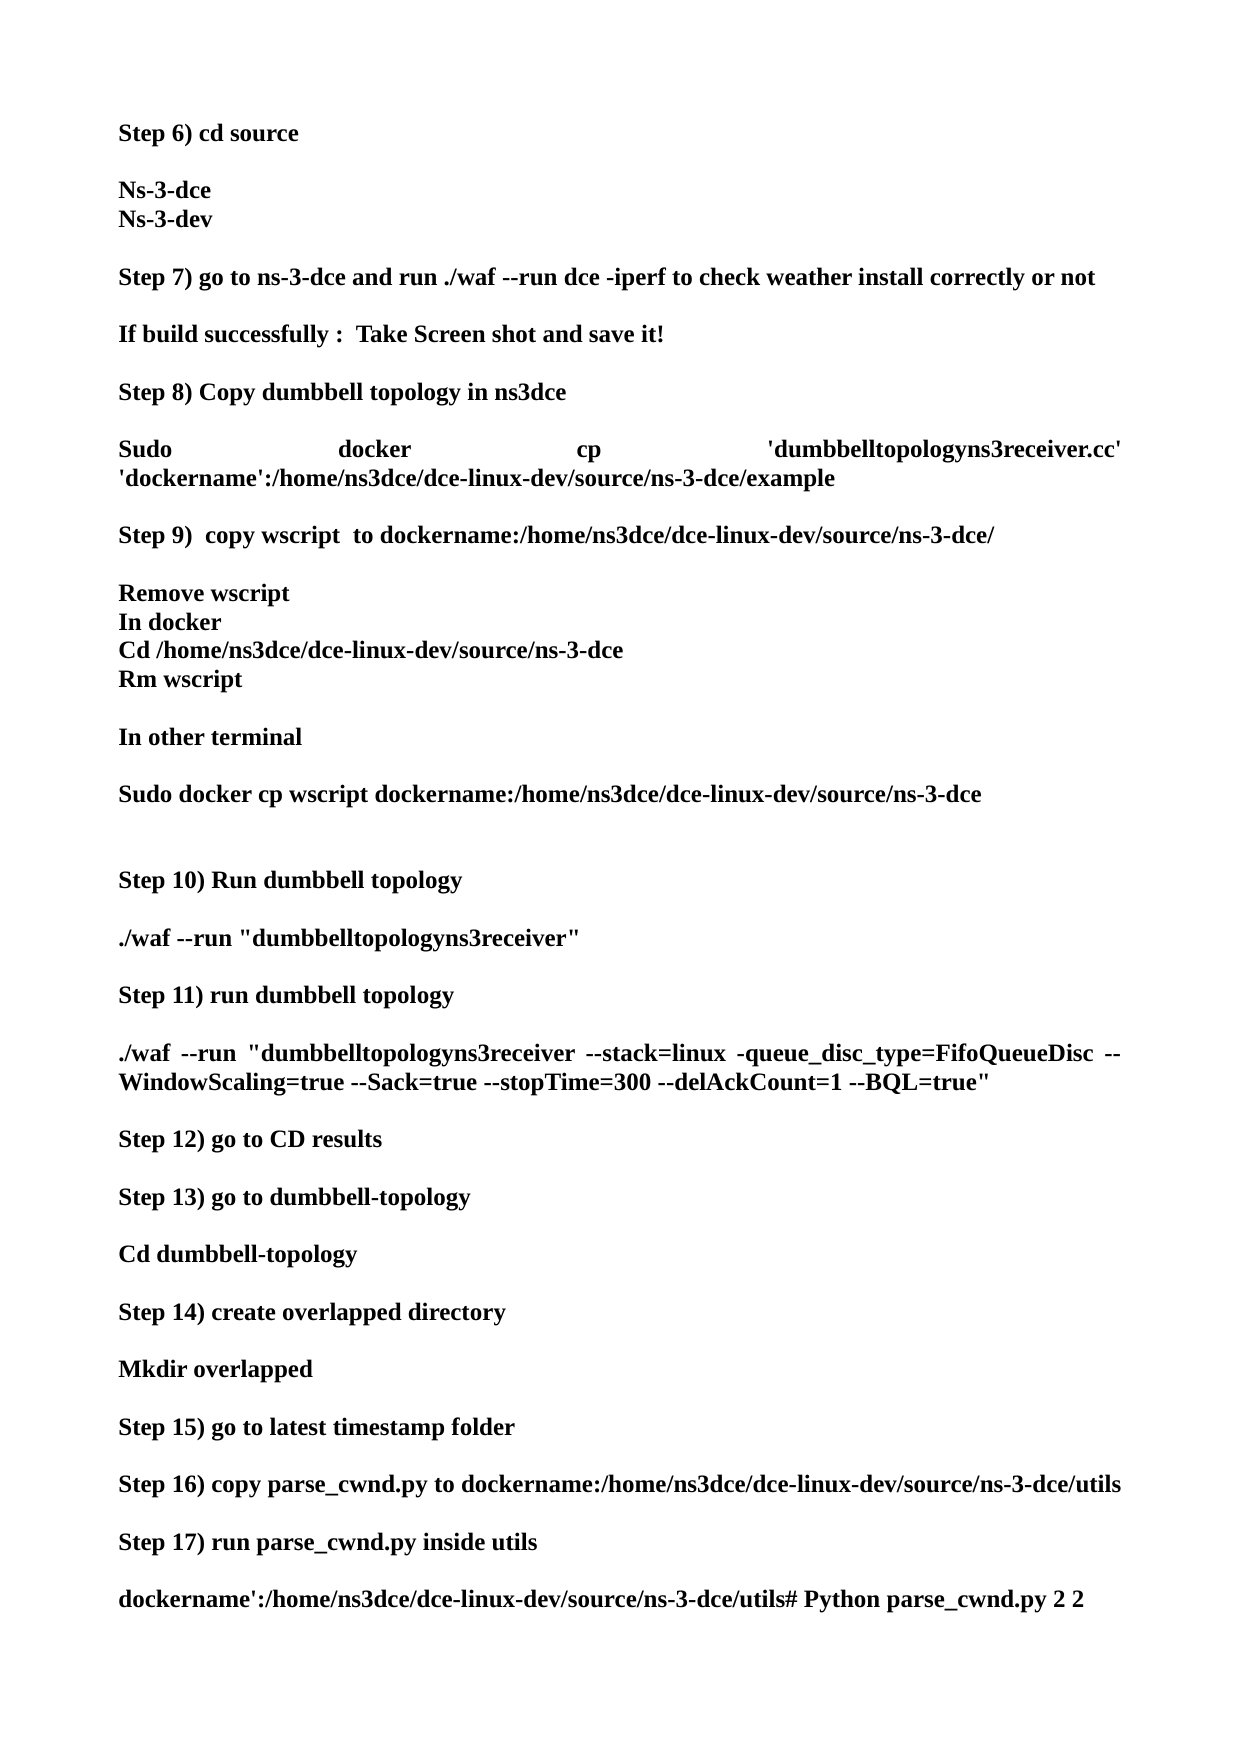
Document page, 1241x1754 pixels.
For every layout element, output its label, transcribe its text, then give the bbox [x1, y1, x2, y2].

text Step 14) create overlapped directory [118, 1297, 1122, 1326]
text Step 12) go to CD results [118, 1124, 1122, 1153]
text If build successfully : Take Screen shot and save it! [118, 319, 1122, 348]
text In other terminal [118, 722, 1122, 751]
text Step 7) go to ns-3-dce and run ./waf --run dce -iperf to check weather install correctly or not [118, 262, 1122, 291]
text Ns-3-dev [118, 204, 1122, 233]
text Step 17) run parse_cwnd.py inside utils [118, 1527, 1122, 1556]
text Cd dumbbell-topology [118, 1239, 1122, 1268]
text In docker [118, 607, 1122, 636]
text ./waf --run "dumbbelltopologyns3receiver --stack=linux -queue_disc_type=FifoQueueDisc --WindowScaling=true --Sack=true --stopTime=300 --delAckCount=1 --BQL=true" [118, 1038, 1122, 1096]
text Step 9) copy wscript to dockername:/home/ns3dce/dce-linux-dev/source/ns-3-dce/ [118, 521, 1122, 549]
text Rm wscript [118, 664, 1122, 693]
text Step 11) run dumbbell topology [118, 981, 1122, 1009]
text Step 10) Run dumbbell topology [118, 866, 1122, 894]
text Ns-3-dce [118, 176, 1122, 204]
text Step 8) Copy dumbbell topology in ns3dce [118, 377, 1122, 406]
text Sudo docker cp 'dumbbelltopologyns3receiver.cc' 'dockername':/home/ns3dce/dce-linux-dev/source/ns-3-dce/example [118, 434, 1122, 492]
text ./waf --run "dumbbelltopologyns3receiver" [118, 923, 1122, 952]
text Step 16) copy parse_cwnd.py to dockername:/home/ns3dce/dce-linux-dev/source/ns-3-dce/utils [118, 1469, 1122, 1498]
text Cd /home/ns3dce/dce-linux-dev/source/ns-3-dce [118, 636, 1122, 664]
text Step 6) cd source [118, 118, 1122, 147]
text Remove wscript [118, 578, 1122, 607]
text Step 13) go to dumbbell-topology [118, 1182, 1122, 1211]
text Step 15) go to latest timestamp folder [118, 1412, 1122, 1441]
text Mkdir overlapped [118, 1354, 1122, 1383]
text Sudo docker cp wscript dockername:/home/ns3dce/dce-linux-dev/source/ns-3-dce [118, 779, 1122, 808]
text dockername':/home/ns3dce/dce-linux-dev/source/ns-3-dce/utils# Python parse_cwnd.py 2 2 [118, 1584, 1122, 1613]
